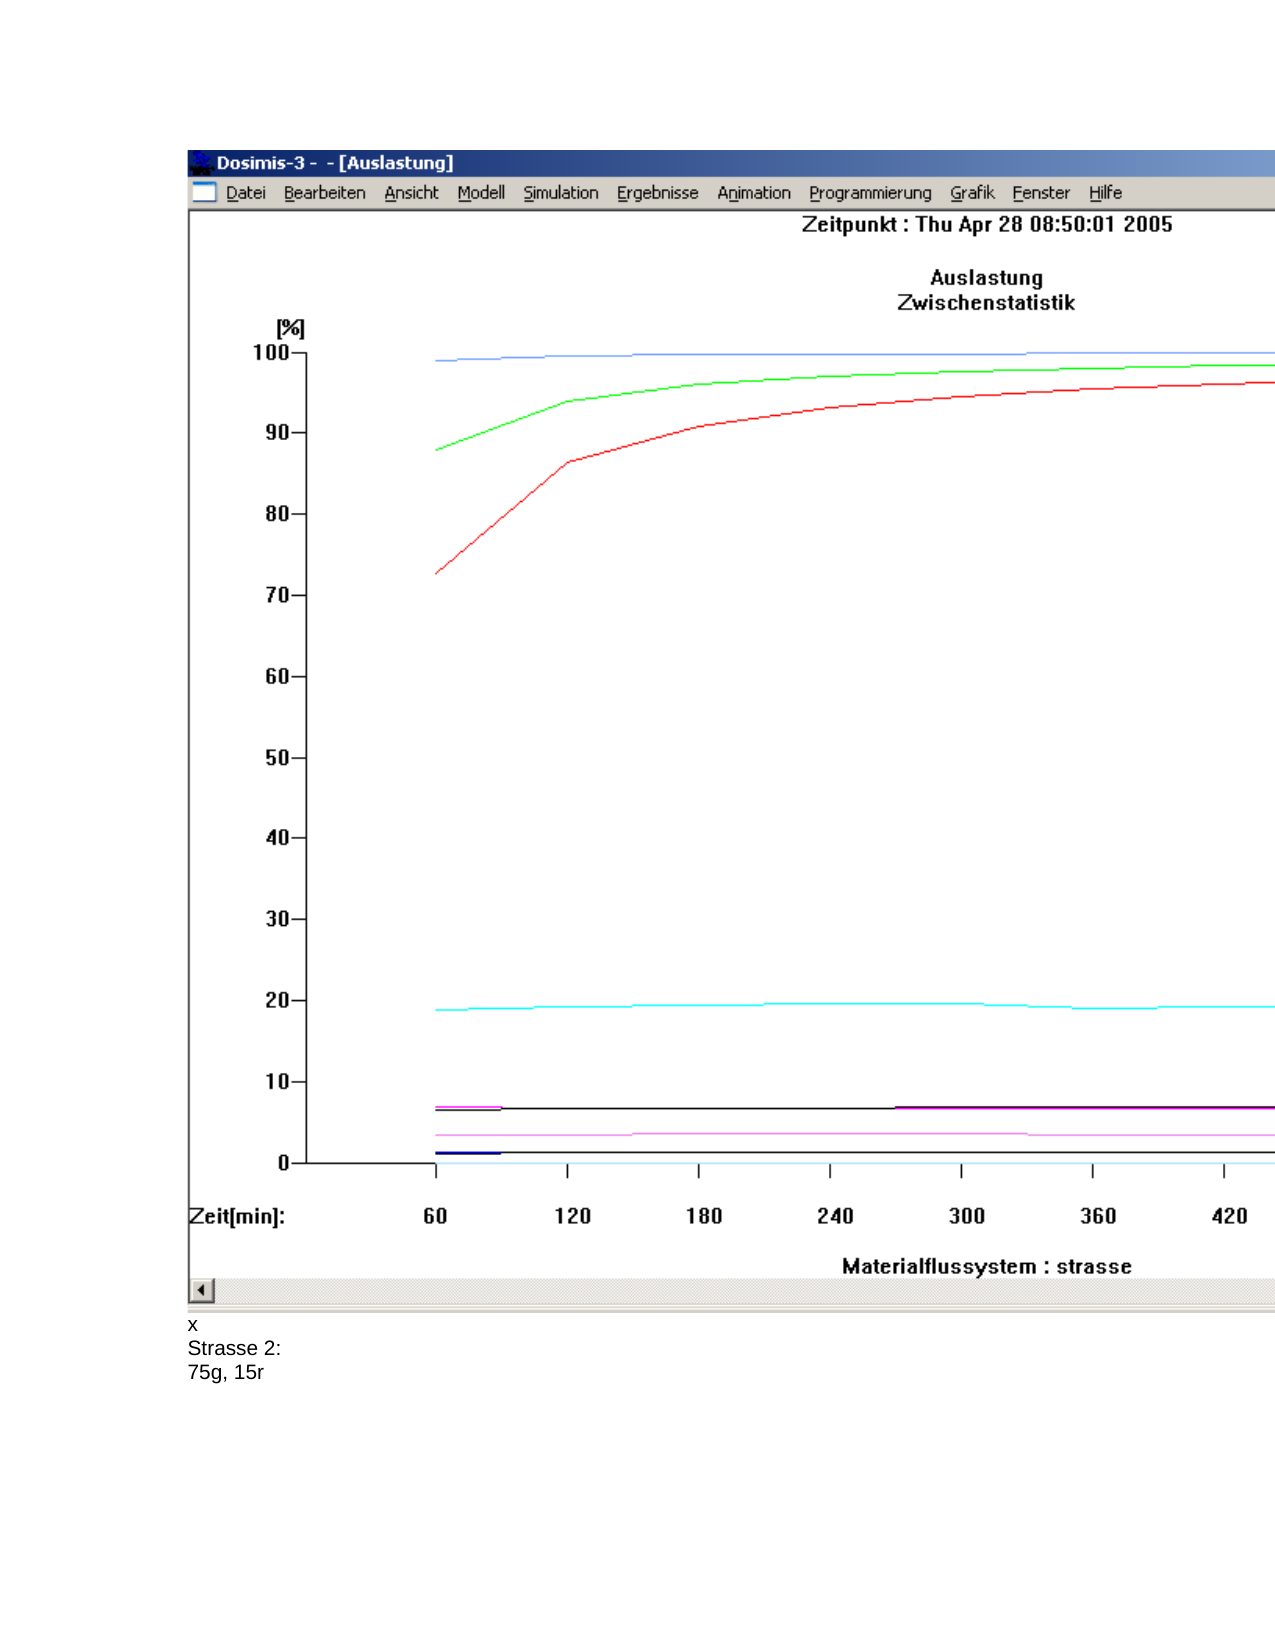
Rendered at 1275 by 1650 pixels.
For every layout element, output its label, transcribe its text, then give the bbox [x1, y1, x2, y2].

text 75g, 15r [187, 1360, 1087, 1384]
text Strasse 2: [187, 1336, 1087, 1360]
text x [187, 1313, 1087, 1336]
